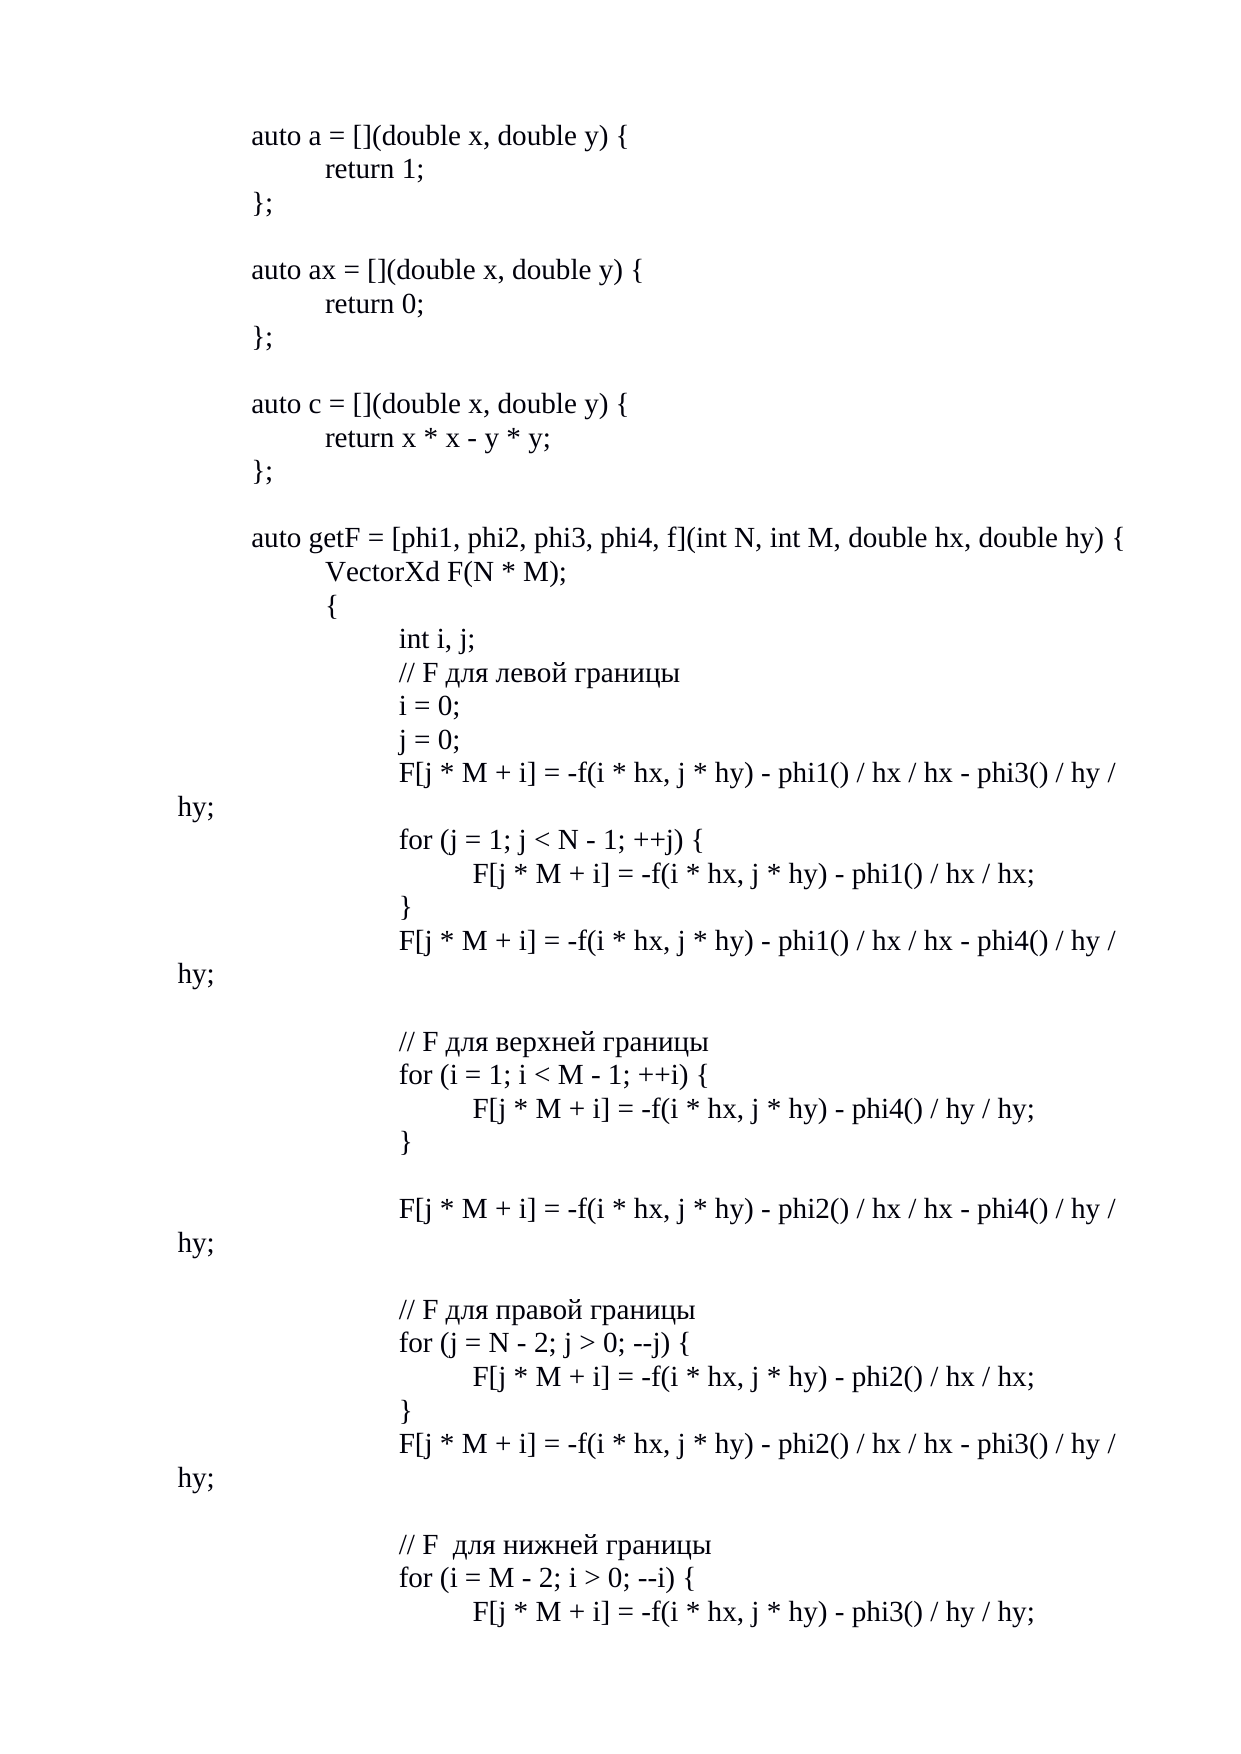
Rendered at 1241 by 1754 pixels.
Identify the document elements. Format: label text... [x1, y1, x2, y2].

text auto getF = [phi1, phi2, phi3, phi4, f](int N, int M, double hx, double hy) { [177, 521, 1152, 554]
text return x * x - y * y; [177, 420, 1152, 453]
text // F для правой границы [177, 1292, 1152, 1326]
text // F для верхней границы [177, 1024, 1152, 1057]
text for (j = 1; j < N - 1; ++j) { [177, 822, 1152, 856]
text auto c = [](double x, double y) { [177, 386, 1152, 420]
text F[j * M + i] = -f(i * hx, j * hy) - phi2() / hx / hx - phi3() / hy / hy; [177, 1426, 1152, 1493]
text F[j * M + i] = -f(i * hx, j * hy) - phi1() / hx / hx - phi3() / hy / hy; [177, 755, 1152, 822]
text // F для нижней границы [177, 1527, 1152, 1560]
text F[j * M + i] = -f(i * hx, j * hy) - phi4() / hy / hy; [177, 1091, 1152, 1124]
text F[j * M + i] = -f(i * hx, j * hy) - phi3() / hy / hy; [177, 1594, 1152, 1627]
text F[j * M + i] = -f(i * hx, j * hy) - phi2() / hx / hx - phi4() / hy / hy; [177, 1191, 1152, 1258]
text int i, j; [177, 621, 1152, 655]
text } [177, 889, 1152, 923]
text return 0; [177, 286, 1152, 319]
text for (i = M - 2; i > 0; --i) { [177, 1560, 1152, 1594]
text i = 0; [177, 688, 1152, 722]
text // F для левой границы [177, 655, 1152, 688]
text for (j = N - 2; j > 0; --j) { [177, 1326, 1152, 1359]
text auto a = [](double x, double y) { [177, 118, 1152, 152]
text F[j * M + i] = -f(i * hx, j * hy) - phi1() / hx / hx; [177, 856, 1152, 889]
text VectorXd F(N * M); [177, 554, 1152, 588]
text return 1; [177, 152, 1152, 185]
text auto ax = [](double x, double y) { [177, 252, 1152, 286]
text j = 0; [177, 722, 1152, 755]
text }; [177, 319, 1152, 353]
text F[j * M + i] = -f(i * hx, j * hy) - phi2() / hx / hx; [177, 1359, 1152, 1393]
text }; [177, 185, 1152, 219]
text F[j * M + i] = -f(i * hx, j * hy) - phi1() / hx / hx - phi4() / hy / hy; [177, 923, 1152, 990]
text { [177, 588, 1152, 621]
text }; [177, 453, 1152, 487]
text } [177, 1393, 1152, 1426]
text } [177, 1124, 1152, 1158]
text for (i = 1; i < M - 1; ++i) { [177, 1057, 1152, 1091]
